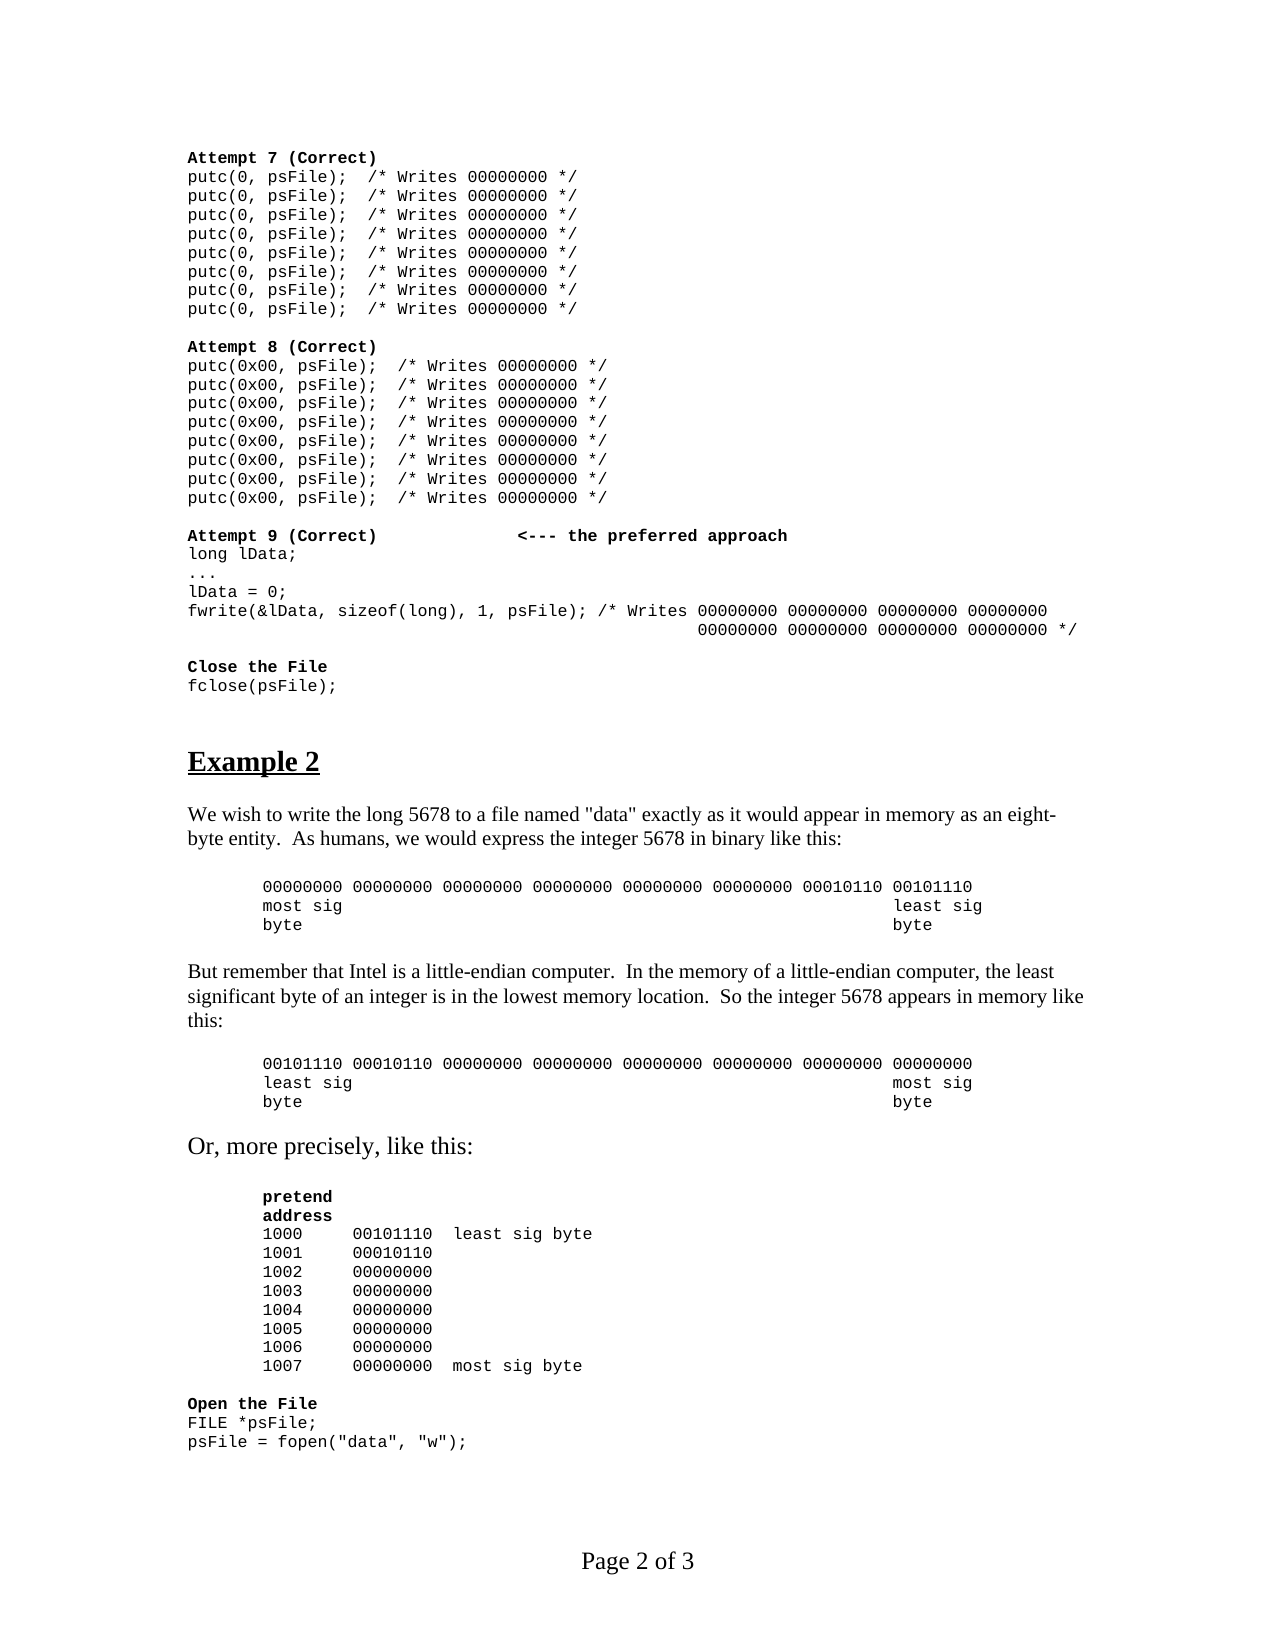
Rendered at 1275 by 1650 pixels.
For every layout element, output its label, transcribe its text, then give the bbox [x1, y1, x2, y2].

text Attempt 7 (Correct) [187, 150, 1087, 169]
text putc(0x00, psFile); /* Writes 00000000 */ [187, 376, 1087, 395]
text putc(0, psFile); /* Writes 00000000 */ [187, 207, 1087, 225]
text putc(0x00, psFile); /* Writes 00000000 */ [187, 433, 1087, 452]
text putc(0, psFile); /* Writes 00000000 */ [187, 301, 1087, 320]
text 1006 00000000 [262, 1339, 1087, 1358]
text lData = 0; [187, 584, 1087, 602]
text Attempt 9 (Correct) <--- the preferred approach [187, 527, 1087, 546]
text 1005 00000000 [262, 1320, 1087, 1339]
text 00000000 00000000 00000000 00000000 */ [187, 621, 1087, 640]
text pretend [262, 1188, 1087, 1207]
text We wish to write the long 5678 to a file named "data" exactly as it would appear in memory as an eight-byte entity. As humans, we would express the integer 5678 in binary like this: [187, 802, 1087, 850]
text putc(0x00, psFile); /* Writes 00000000 */ [187, 452, 1087, 471]
text putc(0, psFile); /* Writes 00000000 */ [187, 225, 1087, 244]
text 00000000 00000000 00000000 00000000 00000000 00000000 00010110 00101110 [262, 879, 1087, 898]
text 1000 00101110 least sig byte [262, 1226, 1087, 1245]
text least sig most sig [262, 1074, 1087, 1093]
text 1003 00000000 [262, 1282, 1087, 1301]
text fwrite(&lData, sizeof(long), 1, psFile); /* Writes 00000000 00000000 00000000 00000000 [187, 602, 1087, 621]
text 1002 00000000 [262, 1264, 1087, 1282]
text byte byte [262, 917, 1087, 935]
text Example 2 [187, 744, 1087, 778]
text address [262, 1207, 1087, 1226]
text putc(0, psFile); /* Writes 00000000 */ [187, 244, 1087, 263]
text putc(0, psFile); /* Writes 00000000 */ [187, 169, 1087, 188]
text putc(0x00, psFile); /* Writes 00000000 */ [187, 395, 1087, 414]
text most sig least sig [262, 898, 1087, 917]
text But remember that Intel is a little-endian computer. In the memory of a little-endian computer, the least significant byte of an integer is in the lowest memory location. So the integer 5678 appears in memory like this: [187, 959, 1087, 1032]
text ... [187, 565, 1087, 584]
text FILE *psFile; [187, 1414, 1087, 1433]
text long lData; [187, 546, 1087, 565]
text 1004 00000000 [262, 1301, 1087, 1320]
text 00101110 00010110 00000000 00000000 00000000 00000000 00000000 00000000 [262, 1056, 1087, 1074]
text Open the File [187, 1396, 1087, 1414]
text byte byte [262, 1093, 1087, 1112]
text Close the File [187, 659, 1087, 678]
text putc(0, psFile); /* Writes 00000000 */ [187, 282, 1087, 301]
text fclose(psFile); [187, 678, 1087, 697]
text 1007 00000000 most sig byte [262, 1358, 1087, 1377]
text putc(0x00, psFile); /* Writes 00000000 */ [187, 414, 1087, 433]
text Or, more precisely, like this: [187, 1131, 1087, 1160]
text Attempt 8 (Correct) [187, 338, 1087, 357]
text 1001 00010110 [262, 1245, 1087, 1264]
text putc(0, psFile); /* Writes 00000000 */ [187, 188, 1087, 207]
text putc(0x00, psFile); /* Writes 00000000 */ [187, 471, 1087, 489]
text psFile = fopen("data", "w"); [187, 1433, 1087, 1452]
text putc(0, psFile); /* Writes 00000000 */ [187, 263, 1087, 282]
text putc(0x00, psFile); /* Writes 00000000 */ [187, 489, 1087, 508]
text putc(0x00, psFile); /* Writes 00000000 */ [187, 357, 1087, 376]
